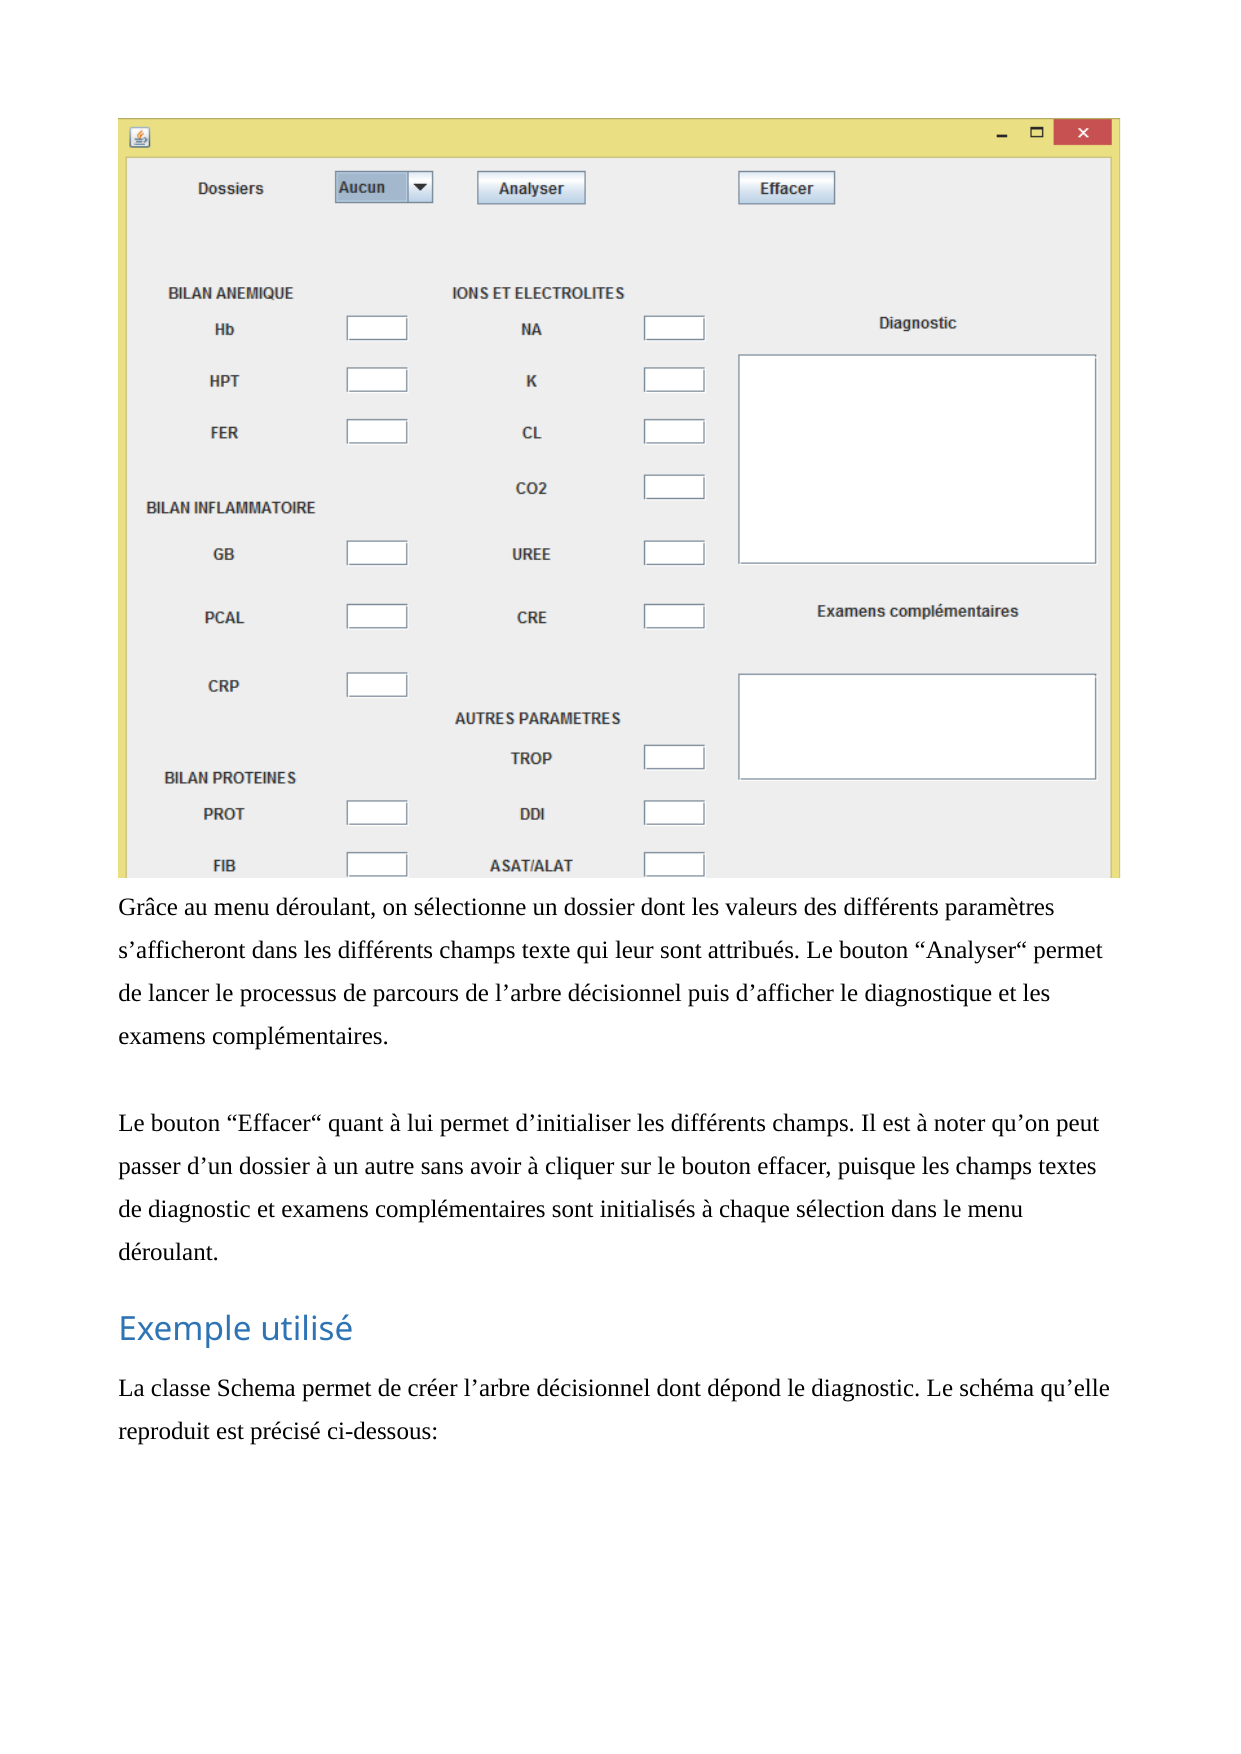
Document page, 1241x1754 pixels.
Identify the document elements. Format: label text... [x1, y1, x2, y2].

subtitle Exemple utilisé [118, 1305, 1122, 1351]
text Le bouton “Effacer“ quant à lui permet d’initialiser les différents champs. Il est à noter qu’on peut passer d’un dossier à un autre sans avoir à cliquer sur le bouton effacer, puisque les champs textes de diagnostic et examens complémentaires sont initialisés à chaque sélection dans le menu déroulant. [118, 1108, 1122, 1266]
text La classe Schema permet de créer l’arbre décisionnel dont dépond le diagnostic. Le schéma qu’elle reproduit est précisé ci-dessous: [118, 1373, 1122, 1445]
text Grâce au menu déroulant, on sélectionne un dossier dont les valeurs des différents paramètres s’afficheront dans les différents champs texte qui leur sont attribués. Le bouton “Analyser“ permet de lancer le processus de parcours de l’arbre décisionnel puis d’afficher le diagnostique et les examens complémentaires. [118, 892, 1122, 1050]
